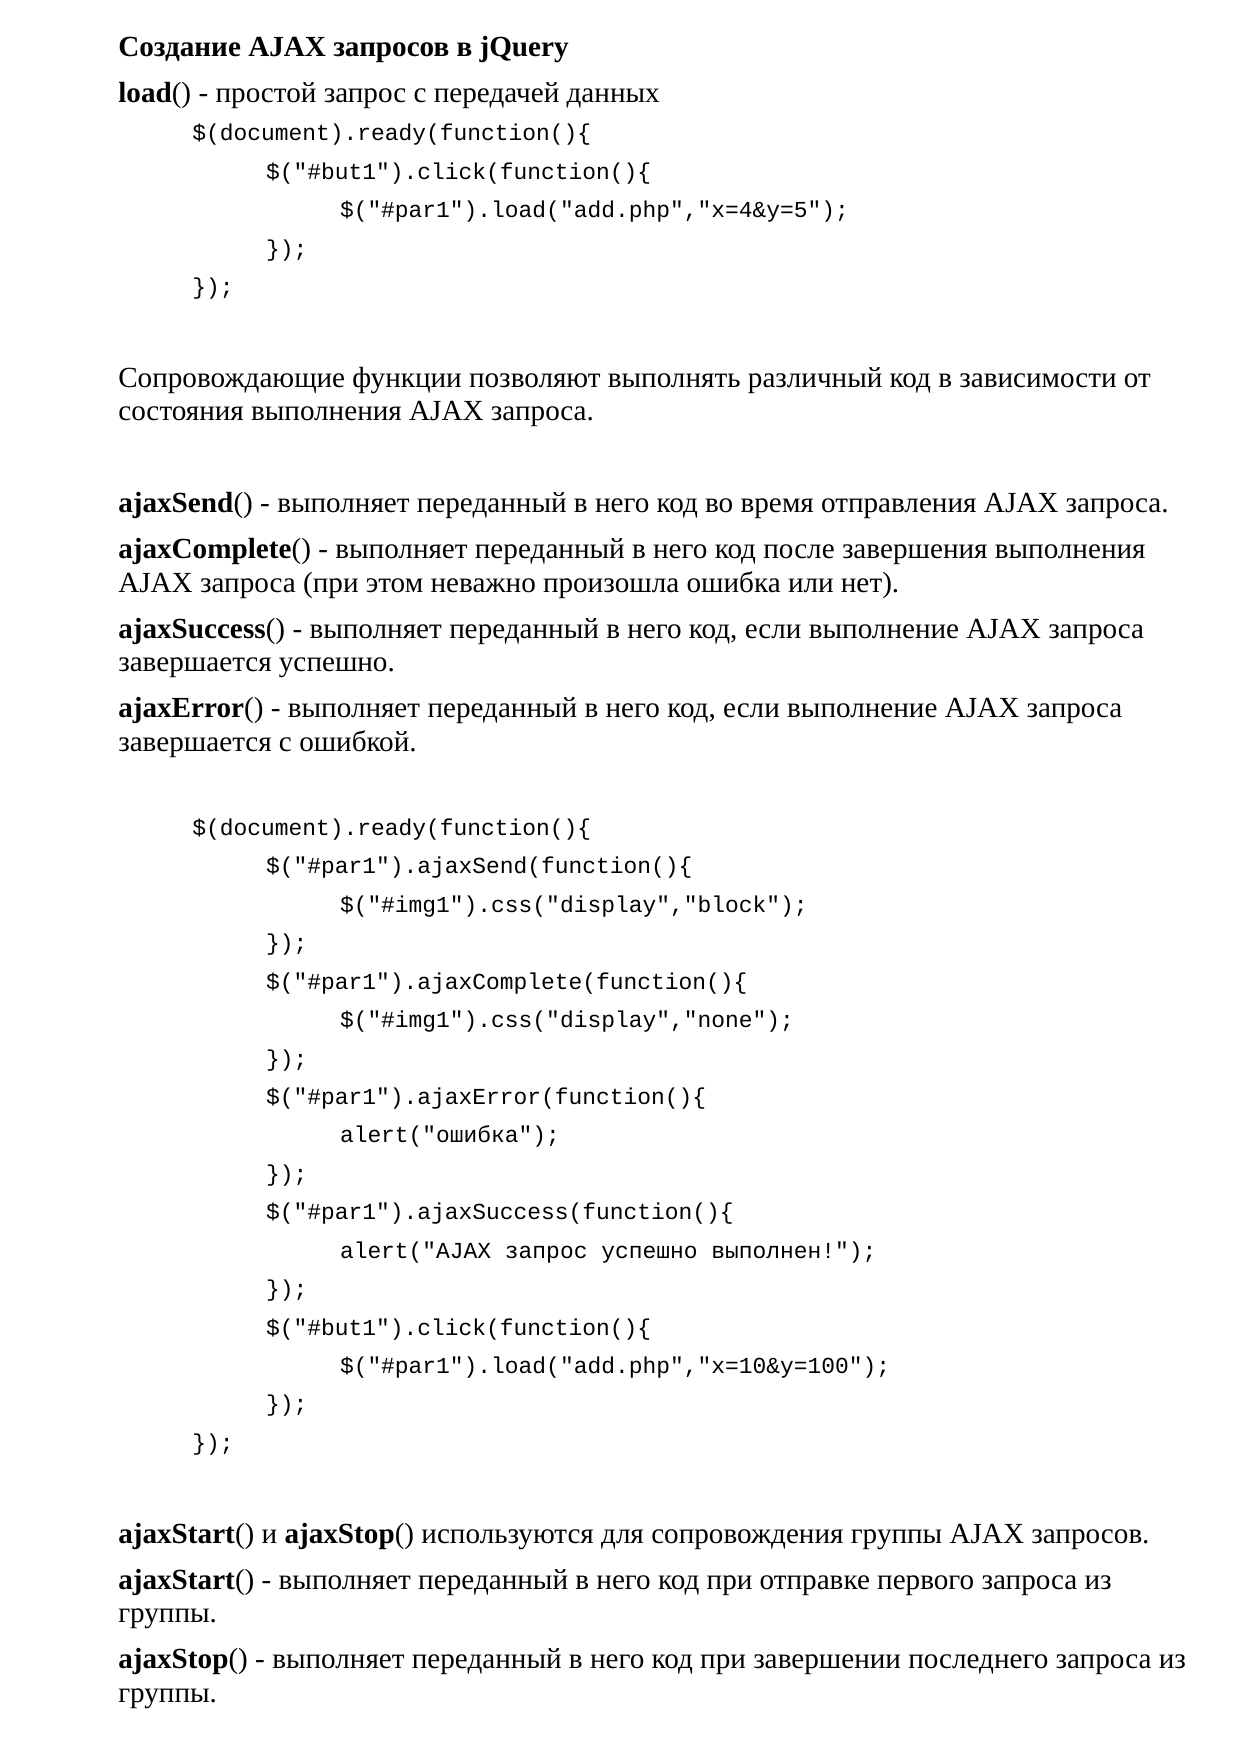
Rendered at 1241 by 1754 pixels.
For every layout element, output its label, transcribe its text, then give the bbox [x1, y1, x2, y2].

text Создание AJAX запросов в jQuery [118, 29, 1211, 63]
text }); [192, 1162, 1211, 1188]
text }); [192, 932, 1211, 957]
text $(document).ready(function(){ [192, 122, 1211, 147]
text ajaxStart() и ajaxStop() используются для сопровождения группы AJAX запросов. [118, 1516, 1211, 1549]
text alert("AJAX запрос успешно выполнен!"); [192, 1239, 1211, 1265]
text }); [192, 275, 1211, 301]
text }); [192, 1393, 1211, 1419]
text $("#img1").css("display","block"); [192, 893, 1211, 919]
text $("#par1").load("add.php","x=4&y=5"); [192, 198, 1211, 224]
text $("#par1").load("add.php","x=10&y=100"); [192, 1354, 1211, 1380]
text $("#par1").ajaxComplete(function(){ [192, 970, 1211, 996]
text alert("ошибка"); [192, 1124, 1211, 1150]
text $("#par1").ajaxSuccess(function(){ [192, 1201, 1211, 1227]
text ajaxSuccess() - выполняет переданный в него код, если выполнение AJAX запроса завершается успешно. [118, 611, 1211, 678]
text $("#par1").ajaxError(function(){ [192, 1085, 1211, 1111]
text }); [192, 1047, 1211, 1073]
text }); [192, 1431, 1211, 1457]
text load() - простой запрос с передачей данных [118, 76, 1211, 109]
text }); [192, 1277, 1211, 1303]
text Сопровождающие функции позволяют выполнять различный код в зависимости от состояния выполнения AJAX запроса. [118, 360, 1211, 427]
text ajaxComplete() - выполняет переданный в него код после завершения выполнения AJAX запроса (при этом неважно произошла ошибка или нет). [118, 531, 1211, 598]
text ajaxError() - выполняет переданный в него код, если выполнение AJAX запроса завершается с ошибкой. [118, 691, 1211, 758]
text $("#but1").click(function(){ [192, 160, 1211, 186]
text ajaxStop() - выполняет переданный в него код при завершении последнего запроса из группы. [118, 1641, 1211, 1708]
text $("#but1").click(function(){ [192, 1316, 1211, 1342]
text }); [192, 237, 1211, 263]
text ajaxSend() - выполняет переданный в него код во время отправления AJAX запроса. [118, 485, 1211, 519]
text $("#img1").css("display","none"); [192, 1008, 1211, 1034]
text $("#par1").ajaxSend(function(){ [192, 855, 1211, 881]
text ajaxStart() - выполняет переданный в него код при отправке первого запроса из группы. [118, 1562, 1211, 1629]
text $(document).ready(function(){ [192, 816, 1211, 842]
